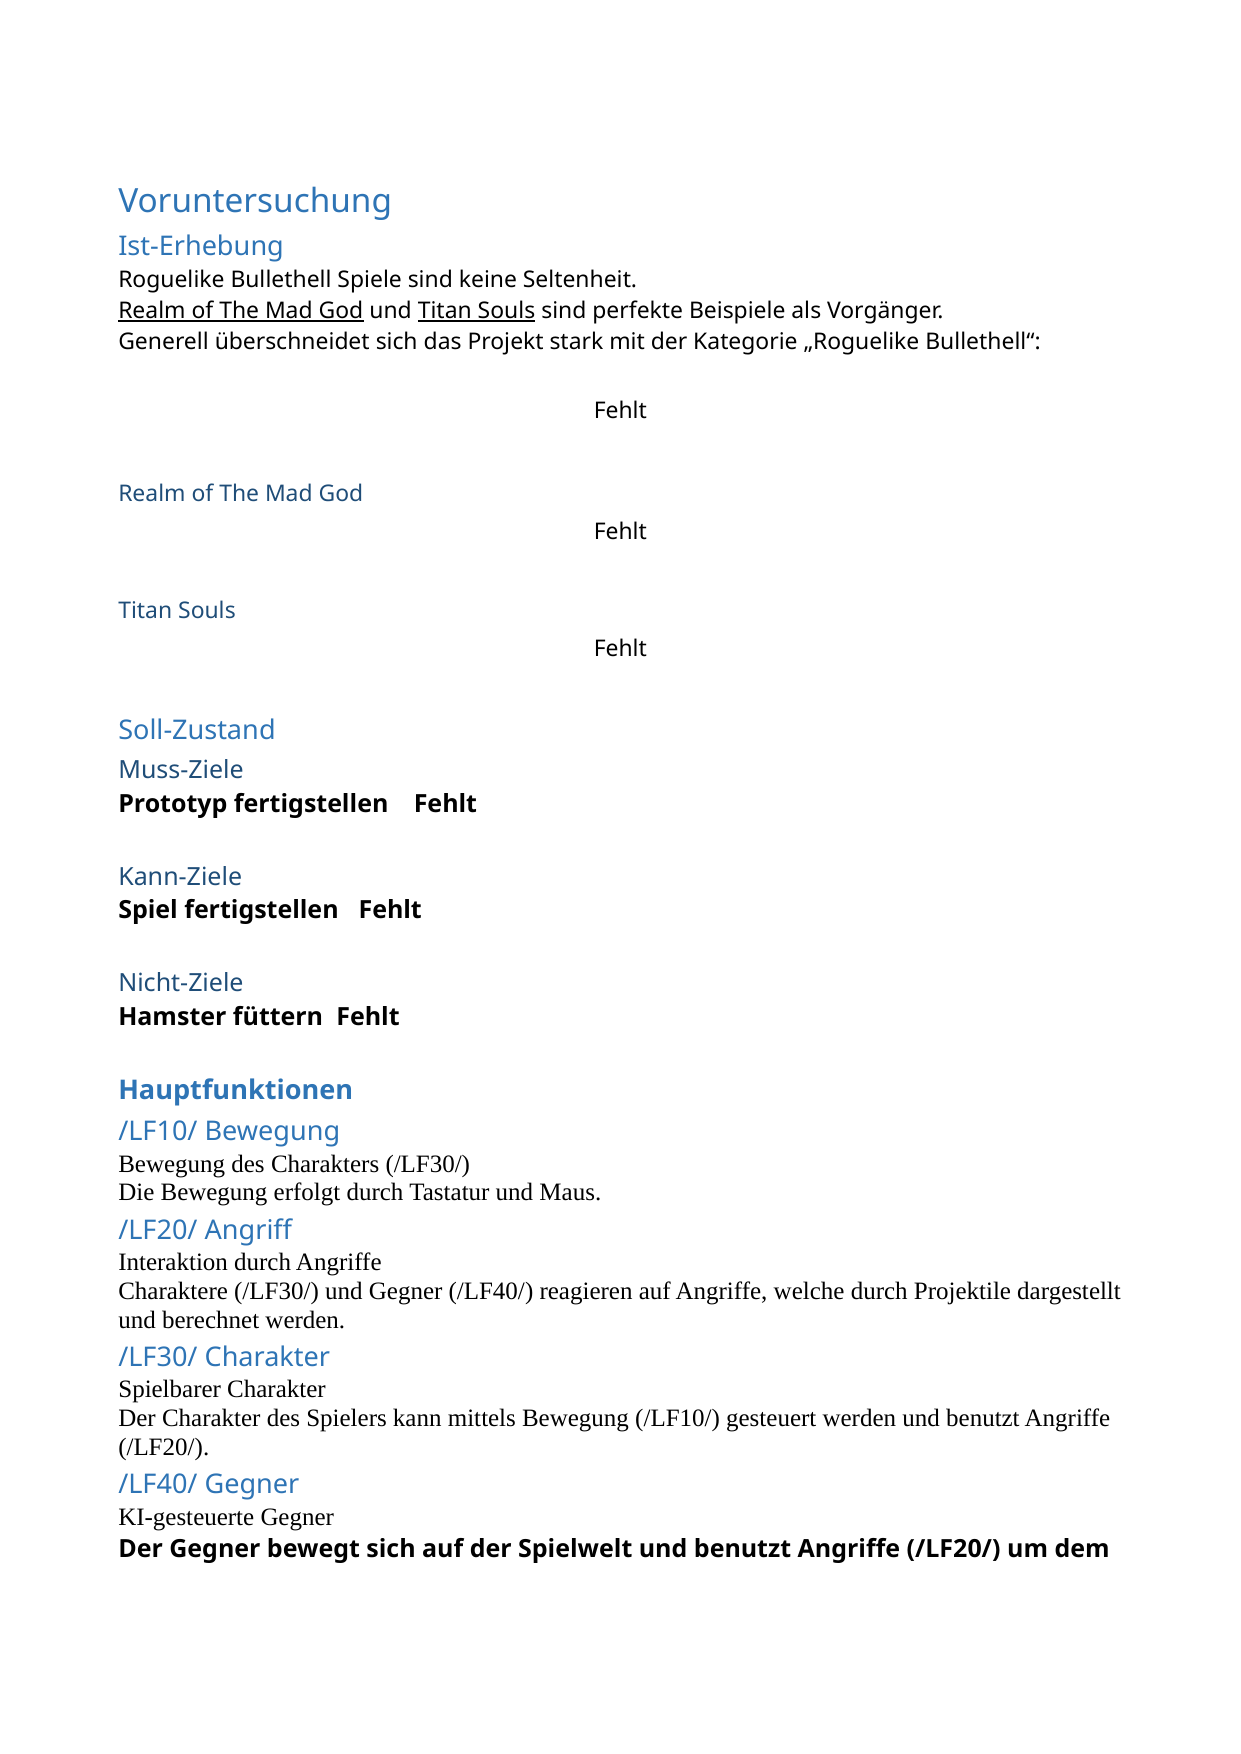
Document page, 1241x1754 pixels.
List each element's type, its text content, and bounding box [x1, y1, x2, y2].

text Bewegung des Charakters (/LF30/) [118, 1149, 1122, 1177]
text Spielbarer Charakter [118, 1374, 1122, 1403]
subtitle Muss-Ziele [118, 752, 1122, 786]
subtitle Titan Souls [118, 594, 1122, 625]
subtitle Voruntersuchung [118, 176, 1122, 222]
subtitle /LF20/ Angriff [118, 1210, 1122, 1247]
subtitle /LF10/ Bewegung [118, 1112, 1122, 1149]
text Die Bewegung erfolgt durch Tastatur und Maus. [118, 1177, 1122, 1206]
text Der Charakter des Spielers kann mittels Bewegung (/LF10/) gesteuert werden und benutzt Angriffe (/LF20/). [118, 1403, 1122, 1461]
text Hamster füttern Fehlt [118, 998, 1122, 1033]
text Spiel fertigstellen Fehlt [118, 892, 1122, 926]
subtitle Ist-Erhebung [118, 226, 1122, 263]
text Charaktere (/LF30/) und Gegner (/LF40/) reagieren auf Angriffe, welche durch Projektile dargestellt und berechnet werden. [118, 1276, 1122, 1333]
subtitle Fehlt [118, 515, 1122, 546]
text Der Gegner bewegt sich auf der Spielwelt und benutzt Angriffe (/LF20/) um dem [118, 1531, 1122, 1565]
text Prototyp fertigstellen Fehlt [118, 786, 1122, 820]
subtitle Hauptfunktionen [118, 1071, 1122, 1108]
subtitle Soll-Zustand [118, 711, 1122, 748]
text Generell überschneidet sich das Projekt stark mit der Kategorie „Roguelike Bullethell“: [118, 325, 1122, 357]
subtitle Fehlt [118, 632, 1122, 663]
text Roguelike Bullethell Spiele sind keine Seltenheit. Realm of The Mad God und Titan Souls sind perfekte Beispiele als Vorgänger. [118, 263, 1122, 325]
subtitle Nicht-Ziele [118, 964, 1122, 998]
subtitle Realm of The Mad God [118, 477, 1122, 509]
subtitle Kann-Ziele [118, 858, 1122, 892]
subtitle Fehlt [118, 394, 1122, 425]
text Interaktion durch Angriffe [118, 1247, 1122, 1276]
subtitle /LF40/ Gegner [118, 1465, 1122, 1502]
subtitle /LF30/ Charakter [118, 1338, 1122, 1374]
text KI-gesteuerte Gegner [118, 1502, 1122, 1531]
